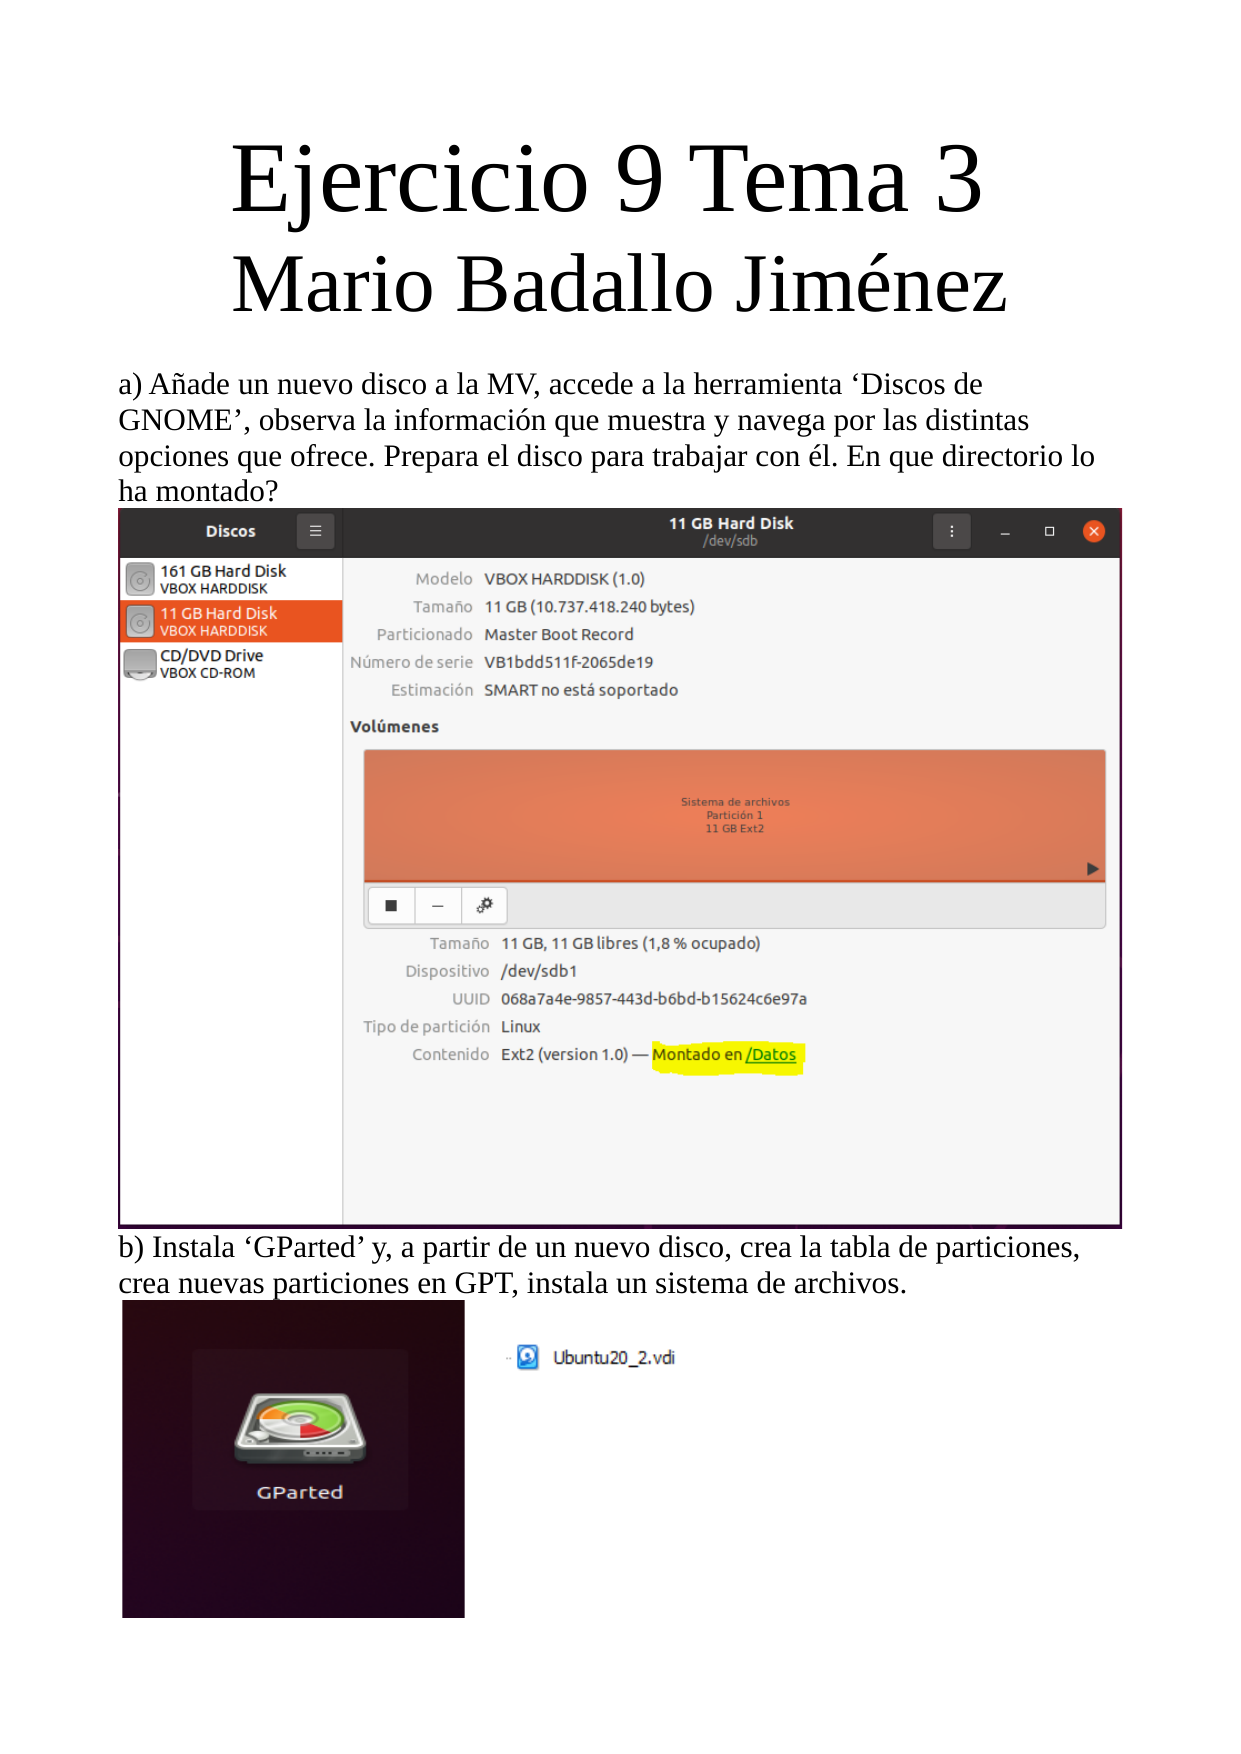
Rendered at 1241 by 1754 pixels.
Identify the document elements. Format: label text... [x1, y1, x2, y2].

text a) Añade un nuevo disco a la MV, accede a la herramienta ‘Discos de GNOME’, observa la información que muestra y navega por las distintas opciones que ofrece. Prepara el disco para trabajar con él. En que directorio lo ha montado? [118, 365, 1122, 508]
text b) Instala ‘GParted’ y, a partir de un nuevo disco, crea la tabla de particiones, crea nuevas particiones en GPT, instala un sistema de archivos. [118, 1229, 1122, 1300]
picture [122, 1300, 465, 1618]
picture [118, 508, 1123, 1229]
text Mario Badallo Jiménez [118, 233, 1122, 329]
text Ejercicio 9 Tema 3 [118, 118, 1122, 233]
picture [505, 1337, 701, 1390]
